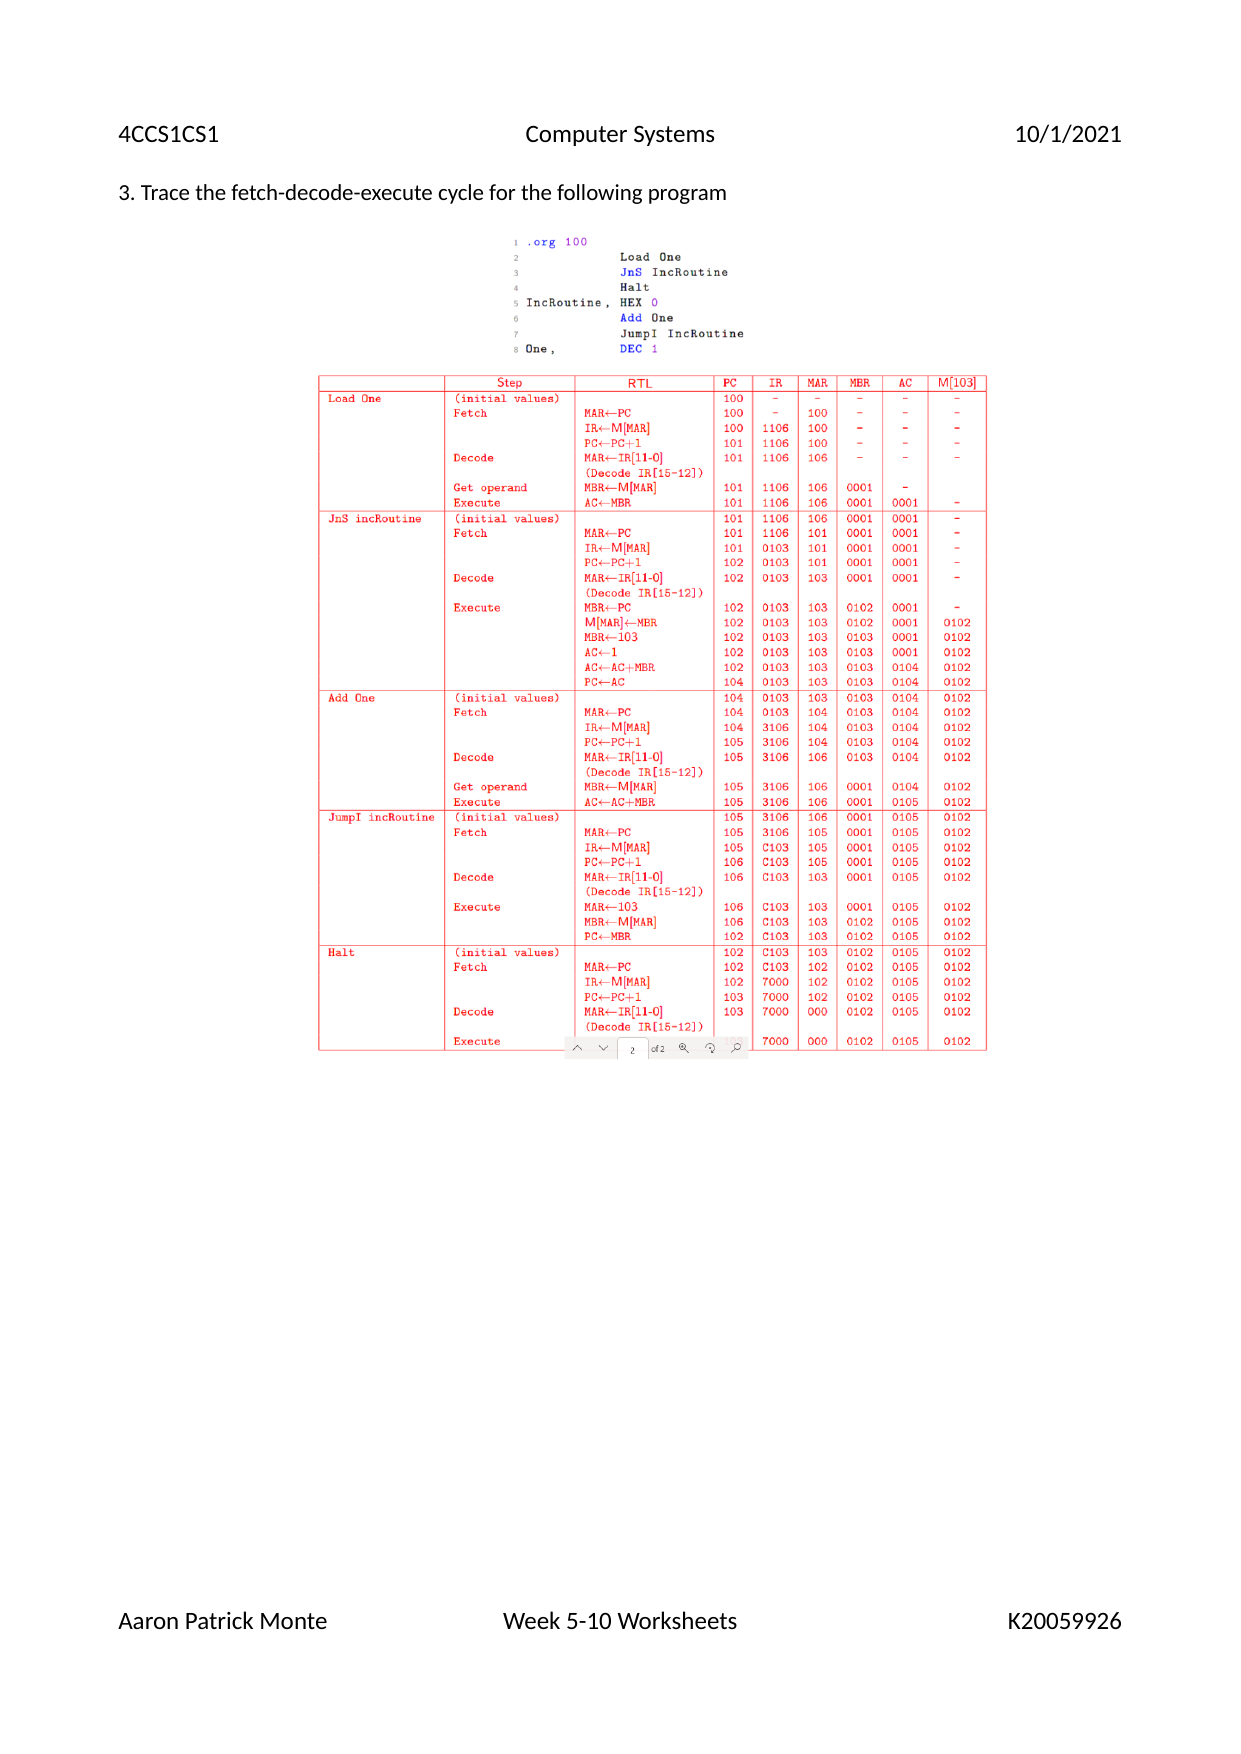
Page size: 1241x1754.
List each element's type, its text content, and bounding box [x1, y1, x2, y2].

text 3. Trace the fetch-decode-execute cycle for the following program [118, 178, 1122, 206]
picture [309, 370, 993, 1059]
picture [506, 233, 749, 363]
